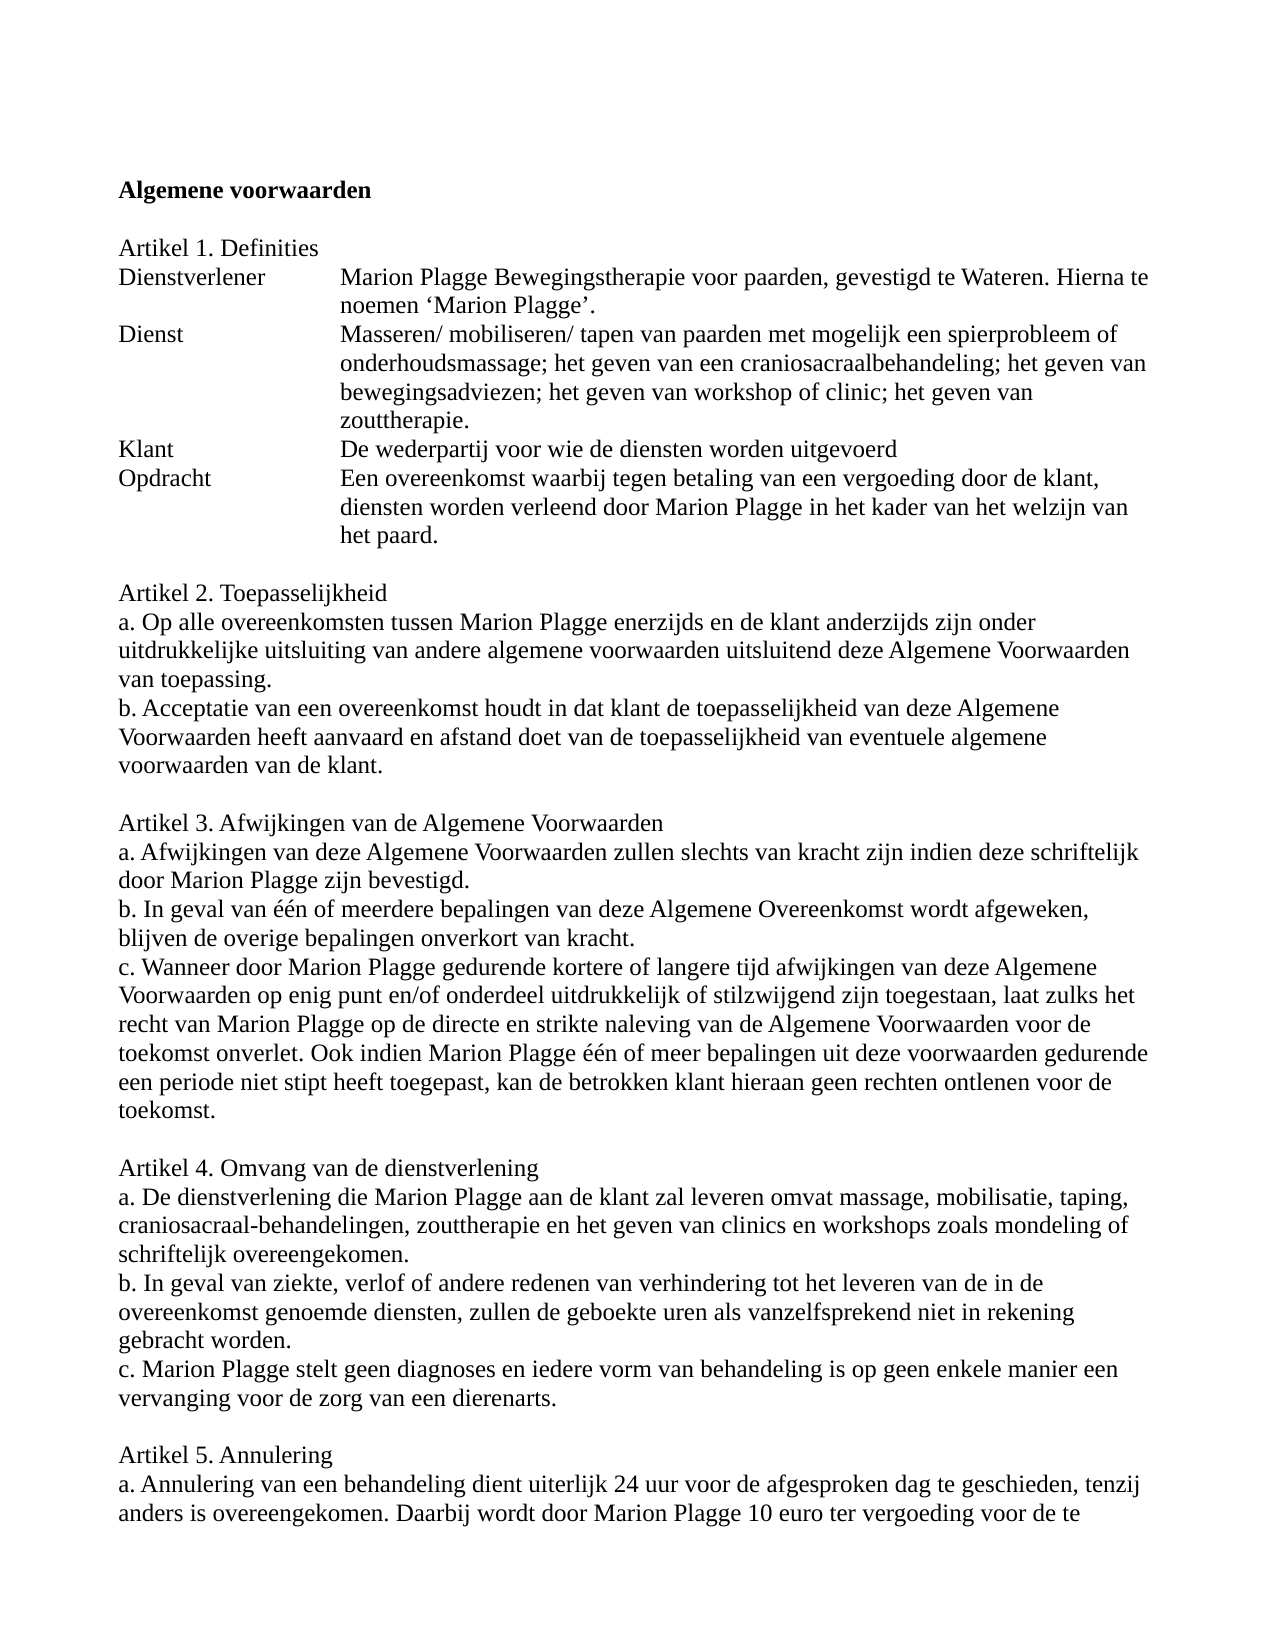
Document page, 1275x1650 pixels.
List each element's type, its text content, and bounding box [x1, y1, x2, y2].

text a. Annulering van een behandeling dient uiterlijk 24 uur voor de afgesproken dag te geschieden, tenzij anders is overeengekomen. Daarbij wordt door Marion Plagge 10 euro ter vergoeding voor de te [118, 1469, 1157, 1527]
text Artikel 1. Definities [118, 233, 1157, 262]
text Artikel 3. Afwijkingen van de Algemene Voorwaarden [118, 808, 1157, 837]
text Artikel 2. Toepasselijkheid [118, 578, 1157, 607]
text Dienstverlener Marion Plagge Bewegingstherapie voor paarden, gevestigd te Wateren. Hierna te noemen ‘Marion Plagge’. [118, 262, 1157, 319]
text a. De dienstverlening die Marion Plagge aan de klant zal leveren omvat massage, mobilisatie, taping, craniosacraal-behandelingen, zouttherapie en het geven van clinics en workshops zoals mondeling of schriftelijk overeengekomen. [118, 1182, 1157, 1268]
text c. Wanneer door Marion Plagge gedurende kortere of langere tijd afwijkingen van deze Algemene Voorwaarden op enig punt en/of onderdeel uitdrukkelijk of stilzwijgend zijn toegestaan, laat zulks het recht van Marion Plagge op de directe en strikte naleving van de Algemene Voorwaarden voor de toekomst onverlet. Ook indien Marion Plagge één of meer bepalingen uit deze voorwaarden gedurende een periode niet stipt heeft toegepast, kan de betrokken klant hieraan geen rechten ontlenen voor de toekomst. [118, 952, 1157, 1124]
text Algemene voorwaarden [118, 176, 1157, 204]
text a. Afwijkingen van deze Algemene Voorwaarden zullen slechts van kracht zijn indien deze schriftelijk door Marion Plagge zijn bevestigd. [118, 837, 1157, 894]
text b. In geval van één of meerdere bepalingen van deze Algemene Overeenkomst wordt afgeweken, blijven de overige bepalingen onverkort van kracht. [118, 894, 1157, 952]
text Artikel 5. Annulering [118, 1441, 1157, 1469]
text Opdracht Een overeenkomst waarbij tegen betaling van een vergoeding door de klant, diensten worden verleend door Marion Plagge in het kader van het welzijn van het paard. [118, 463, 1157, 549]
text c. Marion Plagge stelt geen diagnoses en iedere vorm van behandeling is op geen enkele manier een vervanging voor de zorg van een dierenarts. [118, 1354, 1157, 1412]
text b. Acceptatie van een overeenkomst houdt in dat klant de toepasselijkheid van deze Algemene Voorwaarden heeft aanvaard en afstand doet van de toepasselijkheid van eventuele algemene voorwaarden van de klant. [118, 693, 1157, 779]
text a. Op alle overeenkomsten tussen Marion Plagge enerzijds en de klant anderzijds zijn onder uitdrukkelijke uitsluiting van andere algemene voorwaarden uitsluitend deze Algemene Voorwaarden van toepassing. [118, 607, 1157, 693]
text Dienst Masseren/ mobiliseren/ tapen van paarden met mogelijk een spierprobleem of onderhoudsmassage; het geven van een craniosacraalbehandeling; het geven van bewegingsadviezen; het geven van workshop of clinic; het geven van zouttherapie. [118, 319, 1157, 434]
text Klant De wederpartij voor wie de diensten worden uitgevoerd [118, 434, 1157, 463]
text Artikel 4. Omvang van de dienstverlening [118, 1153, 1157, 1182]
text b. In geval van ziekte, verlof of andere redenen van verhindering tot het leveren van de in de overeenkomst genoemde diensten, zullen de geboekte uren als vanzelfsprekend niet in rekening gebracht worden. [118, 1268, 1157, 1354]
